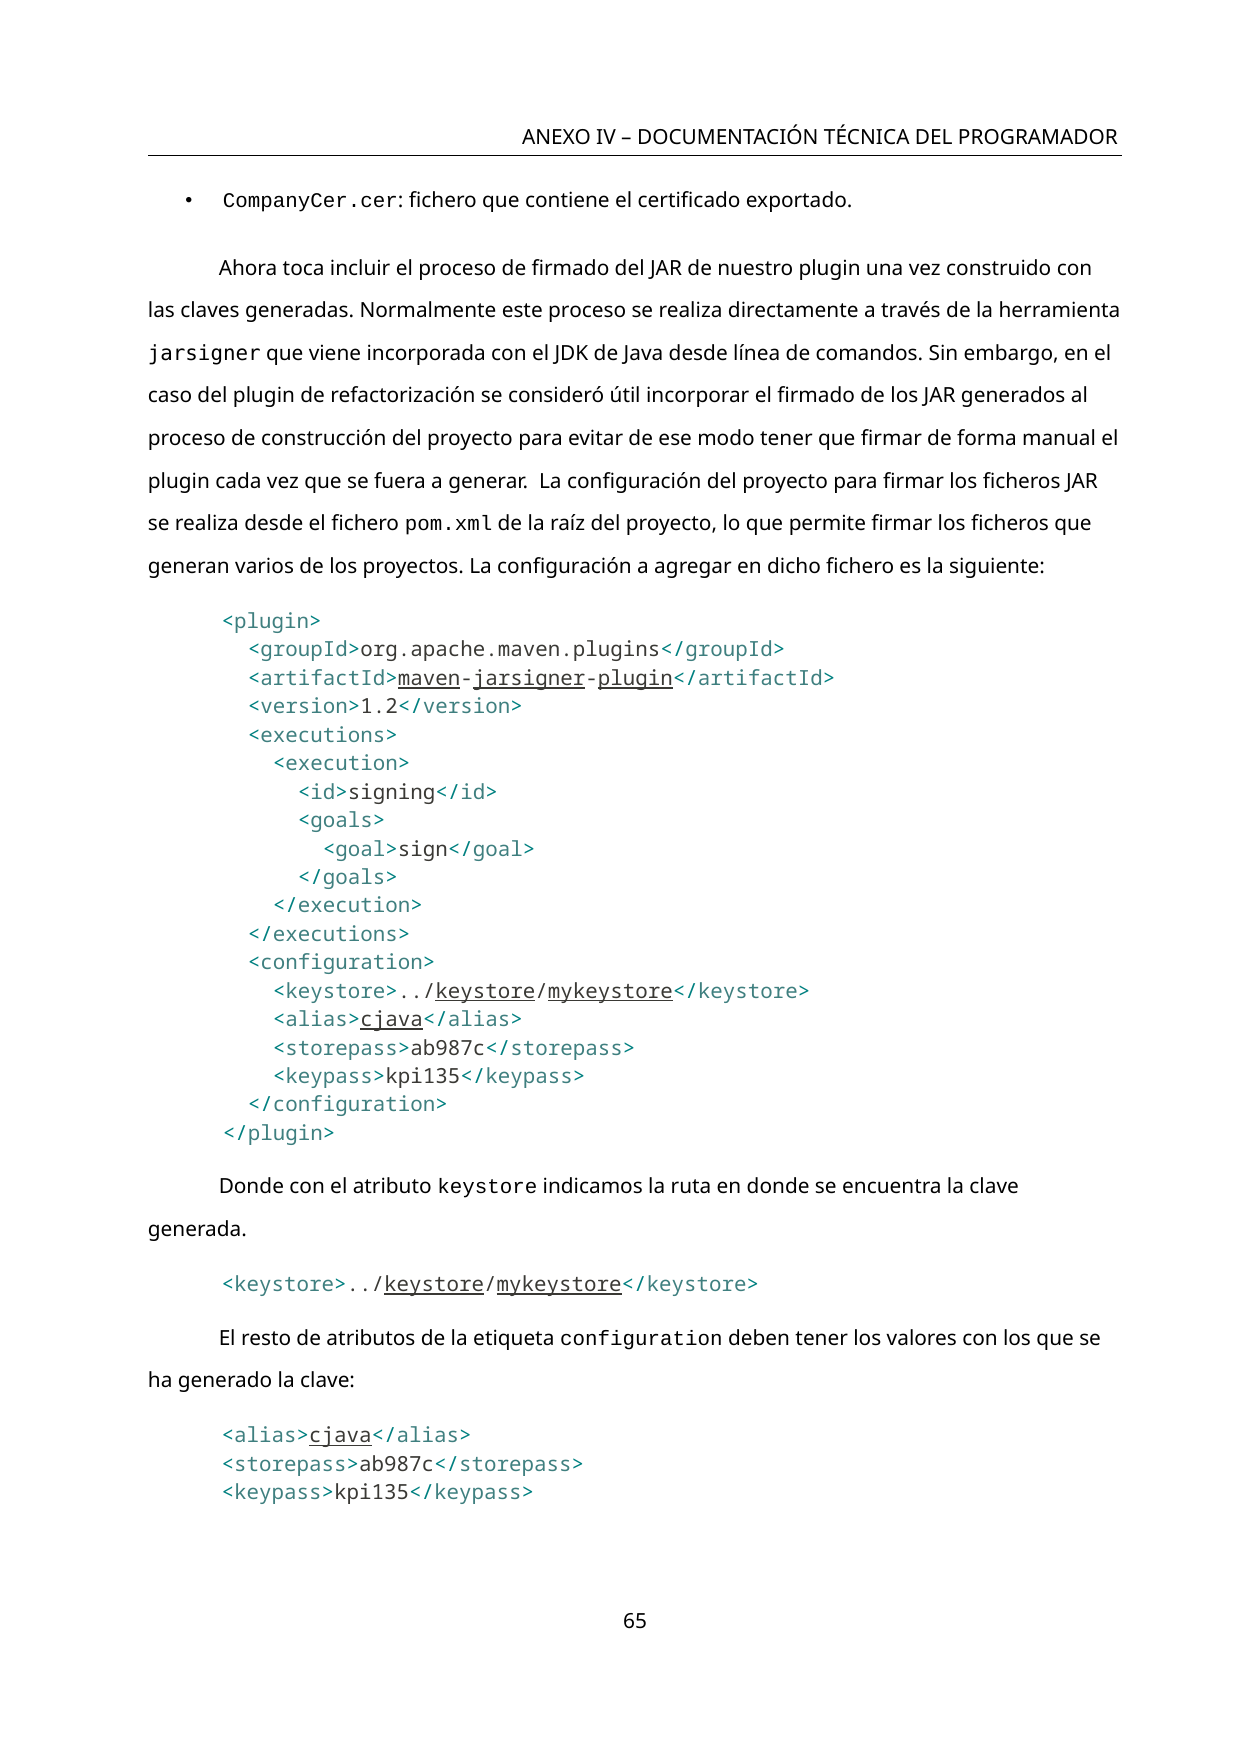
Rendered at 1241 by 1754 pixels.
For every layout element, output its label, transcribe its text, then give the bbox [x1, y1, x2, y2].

text <alias>cjava</alias> [148, 1421, 1122, 1449]
text <artifactId>maven-jarsigner-plugin</artifactId> [148, 663, 1122, 691]
text <executions> [148, 720, 1122, 748]
text <keypass>kpi135</keypass> [148, 1477, 1122, 1506]
text </plugin> [148, 1118, 1122, 1146]
text <keystore>../keystore/mykeystore</keystore> [148, 976, 1122, 1004]
text El resto de atributos de la etiqueta configuration deben tener los valores con los que se ha generado la clave: [148, 1323, 1122, 1394]
text </execution> [148, 891, 1122, 919]
text <keystore>../keystore/mykeystore</keystore> [148, 1269, 1122, 1298]
text </configuration> [148, 1089, 1122, 1118]
list CompanyCer.cer: fichero que contiene el certificado exportado. [185, 185, 1122, 213]
text <execution> [148, 748, 1122, 777]
text <alias>cjava</alias> [148, 1004, 1122, 1033]
text <id>signing</id> [148, 777, 1122, 805]
text <groupId>org.apache.maven.plugins</groupId> [148, 634, 1122, 663]
text </goals> [148, 862, 1122, 891]
text <goals> [148, 805, 1122, 834]
text Ahora toca incluir el proceso de firmado del JAR de nuestro plugin una vez construido con las claves generadas. Normalmente este proceso se realiza directamente a través de la herramienta jarsigner que viene incorporada con el JDK de Java desde línea de comandos. Sin embargo, en el caso del plugin de refactorización se consideró útil incorporar el firmado de los JAR generados al proceso de construcción del proyecto para evitar de ese modo tener que firmar de forma manual el plugin cada vez que se fuera a generar. La configuración del proyecto para firmar los ficheros JAR se realiza desde el fichero pom.xml de la raíz del proyecto, lo que permite firmar los ficheros que generan varios de los proyectos. La configuración a agregar en dicho fichero es la siguiente: [148, 253, 1122, 579]
text Donde con el atributo keystore indicamos la ruta en donde se encuentra la clave generada. [148, 1171, 1122, 1243]
text <storepass>ab987c</storepass> [148, 1449, 1122, 1477]
text <version>1.2</version> [148, 691, 1122, 720]
text </executions> [148, 919, 1122, 947]
text <goal>sign</goal> [148, 834, 1122, 862]
text <keypass>kpi135</keypass> [148, 1061, 1122, 1089]
text <storepass>ab987c</storepass> [148, 1033, 1122, 1061]
text <configuration> [148, 947, 1122, 976]
text <plugin> [148, 606, 1122, 634]
